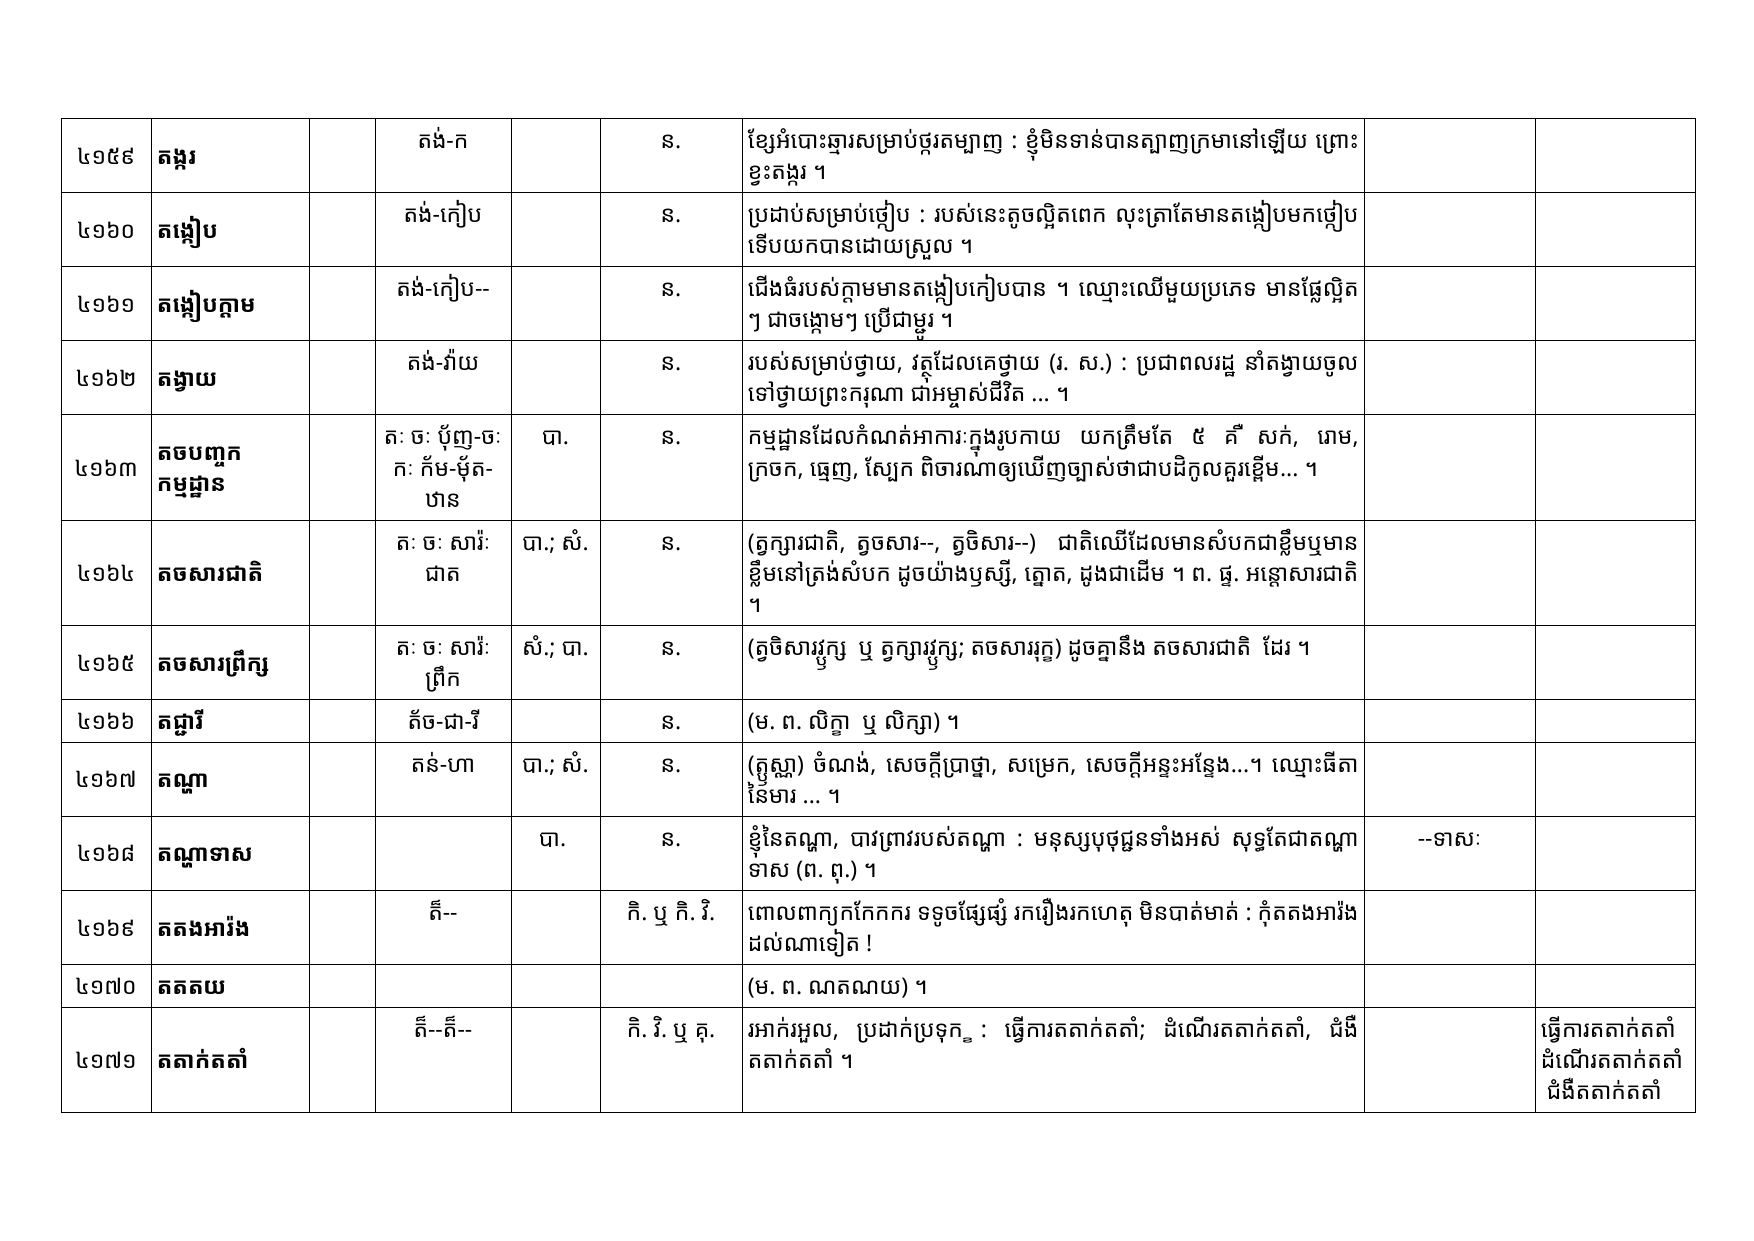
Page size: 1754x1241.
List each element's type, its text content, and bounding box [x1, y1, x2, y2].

table_cell សំ.; បា. [512, 626, 600, 699]
table_cell របស់​សម្រាប់​ថ្វាយ, វត្ថុ​ដែល​គេ​ថ្វាយ (រ. ស.) : ប្រជាពលរដ្ឋ នាំ​តង្វាយ​ចូល​ទៅ​ថ្វាយ​ព្រះ​ករុណា ជា​អម្ចាស់​ជីវិត ... ។ [743, 341, 1364, 414]
table_cell [512, 1008, 600, 1112]
table_cell ៤១៧១ [62, 1008, 151, 1112]
table_cell ន. [601, 521, 742, 625]
table_cell ៤១៦២ [62, 341, 151, 414]
table_cell ត៏-- [376, 891, 511, 964]
table_cell [1536, 743, 1695, 816]
table_cell [512, 341, 600, 414]
table_cell [310, 965, 375, 1007]
table_cell តចបញ្ចក​កម្មដ្ឋាន [152, 415, 309, 520]
table_cell ៤១៦១ [62, 267, 151, 340]
table_cell កិ. ឬ កិ. វិ. [601, 891, 742, 964]
table_cell [601, 965, 742, 1007]
table_cell [1536, 700, 1695, 742]
table_cell ៤១៦៩ [62, 891, 151, 964]
table_cell [310, 267, 375, 340]
table_cell [1365, 891, 1535, 964]
table_cell [512, 193, 600, 266]
table_cell [310, 1008, 375, 1112]
table_cell តតតយ [152, 965, 309, 1007]
table_cell ប្រដាប់​សម្រាប់​ថ្កៀប : របស់​នេះ​តូច​ល្អិត​ពេក លុះ​ត្រា​តែ​មាន​តង្កៀប​មក​ថ្កៀប ទើប​យក​បាន​ដោយ​ស្រួល ។ [743, 193, 1364, 266]
table_cell តង្វាយ [152, 341, 309, 414]
table_cell ន. [601, 193, 742, 266]
table_cell ពោល​ពាក្យ​កកែកករ ទទូច​ផ្សែផ្សំ រក​រឿង​រក​ហេតុ មិន​បាត់​មាត់ : កុំ​តតងអារ៉ង​ដល់​ណា​ទៀត ! [743, 891, 1364, 964]
table_cell [1365, 743, 1535, 816]
table_cell (ត្វក្សារជាតិ, ត្វចសារ--, ត្វចិសារ--) ជាតិ​ឈើ​ដែល​មាន​សំបក​ជា​ខ្លឹម​ឬ​មាន​ខ្លឹម​នៅ​ត្រង់​សំបក ដូច​យ៉ាង​ឫស្សី, ត្នោត, ដូង​ជាដើម ។ ព. ផ្ទ. អន្តោសារជាតិ ។ [743, 521, 1364, 625]
table_cell [310, 415, 375, 520]
table_cell ន. [601, 415, 742, 520]
table_cell តង់-កៀប-- [376, 267, 511, 340]
table_cell តង្កៀប​ក្ដាម [152, 267, 309, 340]
table_cell --ទាសៈ [1365, 817, 1535, 890]
table_cell [1536, 626, 1695, 699]
table_cell តង់-កៀប [376, 193, 511, 266]
table_cell ត័ច-ជា-រី [376, 700, 511, 742]
table_cell តចសារ​ជាតិ [152, 521, 309, 625]
table_cell [1365, 341, 1535, 414]
table_cell តង្កៀប [152, 193, 309, 266]
table_cell កម្មដ្ឋាន​ដែល​កំណត់​អាការៈ​ក្នុង​រូប​កាយ យក​ត្រឹម​តែ ៥ គឺ សក់, រោម, ក្រចក, ធ្មេញ, ស្បែក ពិចារណា​ឲ្យ​ឃើញ​ច្បាស់​ថា​ជា​បដិកូល​គួរ​ខ្ពើម... ។ [743, 415, 1364, 520]
table_cell [1365, 700, 1535, 742]
table_cell [1536, 267, 1695, 340]
table_cell ត៏--ត៏-- [376, 1008, 511, 1112]
table_cell [1536, 193, 1695, 266]
table_cell បា.; សំ. [512, 521, 600, 625]
table_cell [1536, 341, 1695, 414]
table_cell តណ្ហា [152, 743, 309, 816]
table_cell [1365, 965, 1535, 1007]
table_cell [376, 965, 511, 1007]
table_cell តន់-ហា [376, 743, 511, 816]
table_cell តង់-ក [376, 119, 511, 192]
table_cell (ម. ព. លិក្ខា ឬ លិក្សា) ។ [743, 700, 1364, 742]
table_cell តៈ ចៈ សារ៉ៈ ព្រឹក [376, 626, 511, 699]
table_cell ន. [601, 119, 742, 192]
table_cell [310, 626, 375, 699]
table_cell [1536, 415, 1695, 520]
table_cell [1365, 415, 1535, 520]
table_cell (ម. ព. ណតណយ) ។ [743, 965, 1364, 1007]
table_cell [1536, 891, 1695, 964]
table_cell [512, 700, 600, 742]
table_cell ៤១៦៥ [62, 626, 151, 699]
table_cell តចសារ​ព្រឹក្ស [152, 626, 309, 699]
table_cell [310, 700, 375, 742]
table_cell ន. [601, 743, 742, 816]
table_cell ៤១៦៣ [62, 415, 151, 520]
table_cell ៤១៦៧ [62, 743, 151, 816]
table_cell [310, 891, 375, 964]
table_cell (ត្ឫស្ណា) ចំណង់, សេចក្ដី​ប្រាថ្នា, សម្រេក, សេចក្ដី​អន្ទះអន្ទែង...។ ឈ្មោះ​ធីតា​នៃ​មារ ... ។ [743, 743, 1364, 816]
table_cell តៈ ចៈ សារ៉ៈជាត [376, 521, 511, 625]
table_cell ន. [601, 267, 742, 340]
table_cell [310, 521, 375, 625]
table_cell [512, 965, 600, 1007]
table_cell (ត្វចិសារវ្ឫក្ស ឬ ត្វក្សារវ្ឫក្ស; តចសាររុក្ខ) ដូច​គ្នា​នឹង តចសារជាតិ ដែរ ។ [743, 626, 1364, 699]
table_cell [1365, 521, 1535, 625]
table_cell [1536, 521, 1695, 625]
table_cell [1365, 267, 1535, 340]
table_cell [1536, 965, 1695, 1007]
table_cell [1365, 119, 1535, 192]
table_cell តតងអារ៉ង [152, 891, 309, 964]
table_cell ន. [601, 700, 742, 742]
table_cell តជ្ជារី [152, 700, 309, 742]
table_cell ៤១៦៨ [62, 817, 151, 890]
table_cell ៤១៦៤ [62, 521, 151, 625]
table_cell ន. [601, 626, 742, 699]
table_cell តង្ករ [152, 119, 309, 192]
table_cell [1365, 193, 1535, 266]
table_cell ន. [601, 341, 742, 414]
table_cell [310, 743, 375, 816]
table_cell ៤១៦៦ [62, 700, 151, 742]
table_cell [310, 817, 375, 890]
table_cell [310, 119, 375, 192]
table_cell [1365, 1008, 1535, 1112]
table_cell [512, 891, 600, 964]
table_cell [310, 341, 375, 414]
table_cell ៤១៥៩ [62, 119, 151, 192]
table_cell បា. [512, 415, 600, 520]
table_cell ខ្ញុំ​នៃ​តណ្ហា, បាវព្រាវ​របស់​តណ្ហា : មនុស្ស​បុថុជ្ជន​ទាំងអស់ សុទ្ធ​តែ​ជា​តណ្ហា​ទាស (ព. ពុ.) ។ [743, 817, 1364, 890]
table_cell តង់-វ៉ាយ [376, 341, 511, 414]
table_cell ធ្វើ​ការ​តតាក់តតាំ ដំណើរ​តតាក់តតាំ ជំងឺ​តតាក់តតាំ [1536, 1008, 1695, 1112]
table_cell រអាក់រអួល, ប្រដាក់​ប្រទុក្ខ : ធ្វើ​ការ​តតាក់តតាំ; ដំណើរ​តតាក់តតាំ, ជំងឺ​តតាក់តតាំ ។ [743, 1008, 1364, 1112]
table_cell កិ. វិ. ឬ គុ. [601, 1008, 742, 1112]
table_cell តណ្ហា​ទាស [152, 817, 309, 890]
table_cell ៤១៧០ [62, 965, 151, 1007]
table_cell [1536, 817, 1695, 890]
table_cell [310, 193, 375, 266]
table_cell ន. [601, 817, 742, 890]
table_cell [512, 119, 600, 192]
table_cell តតាក់តតាំ [152, 1008, 309, 1112]
table_cell តៈ ចៈ ប៉័ញ-ចៈ កៈ ក័ម-ម៉័ត-ឋាន [376, 415, 511, 520]
table_cell ខ្សែ​អំបោះ​ឆ្មារ​សម្រាប់​ថ្ករ​តម្បាញ : ខ្ញុំ​មិន​ទាន់​បាន​ត្បាញ​ក្រមា​នៅ​ឡើយ ព្រោះ​ខ្វះ​តង្ករ ។ [743, 119, 1364, 192]
table_cell [1365, 626, 1535, 699]
table_cell ជើង​ធំ​របស់​ក្ដាម​មាន​តង្កៀប​កៀប​បាន ។ ឈ្មោះ​ឈើ​មួយ​ប្រភេទ មាន​ផ្លែ​ល្អិត​ៗ ជា​ចង្កោម​ៗ ប្រើ​ជា​ម្ជូរ ។ [743, 267, 1364, 340]
table_cell បា.; សំ. [512, 743, 600, 816]
table_cell ៤១៦០ [62, 193, 151, 266]
table_cell [376, 817, 511, 890]
table_cell បា. [512, 817, 600, 890]
table_cell [512, 267, 600, 340]
table_cell [1536, 119, 1695, 192]
